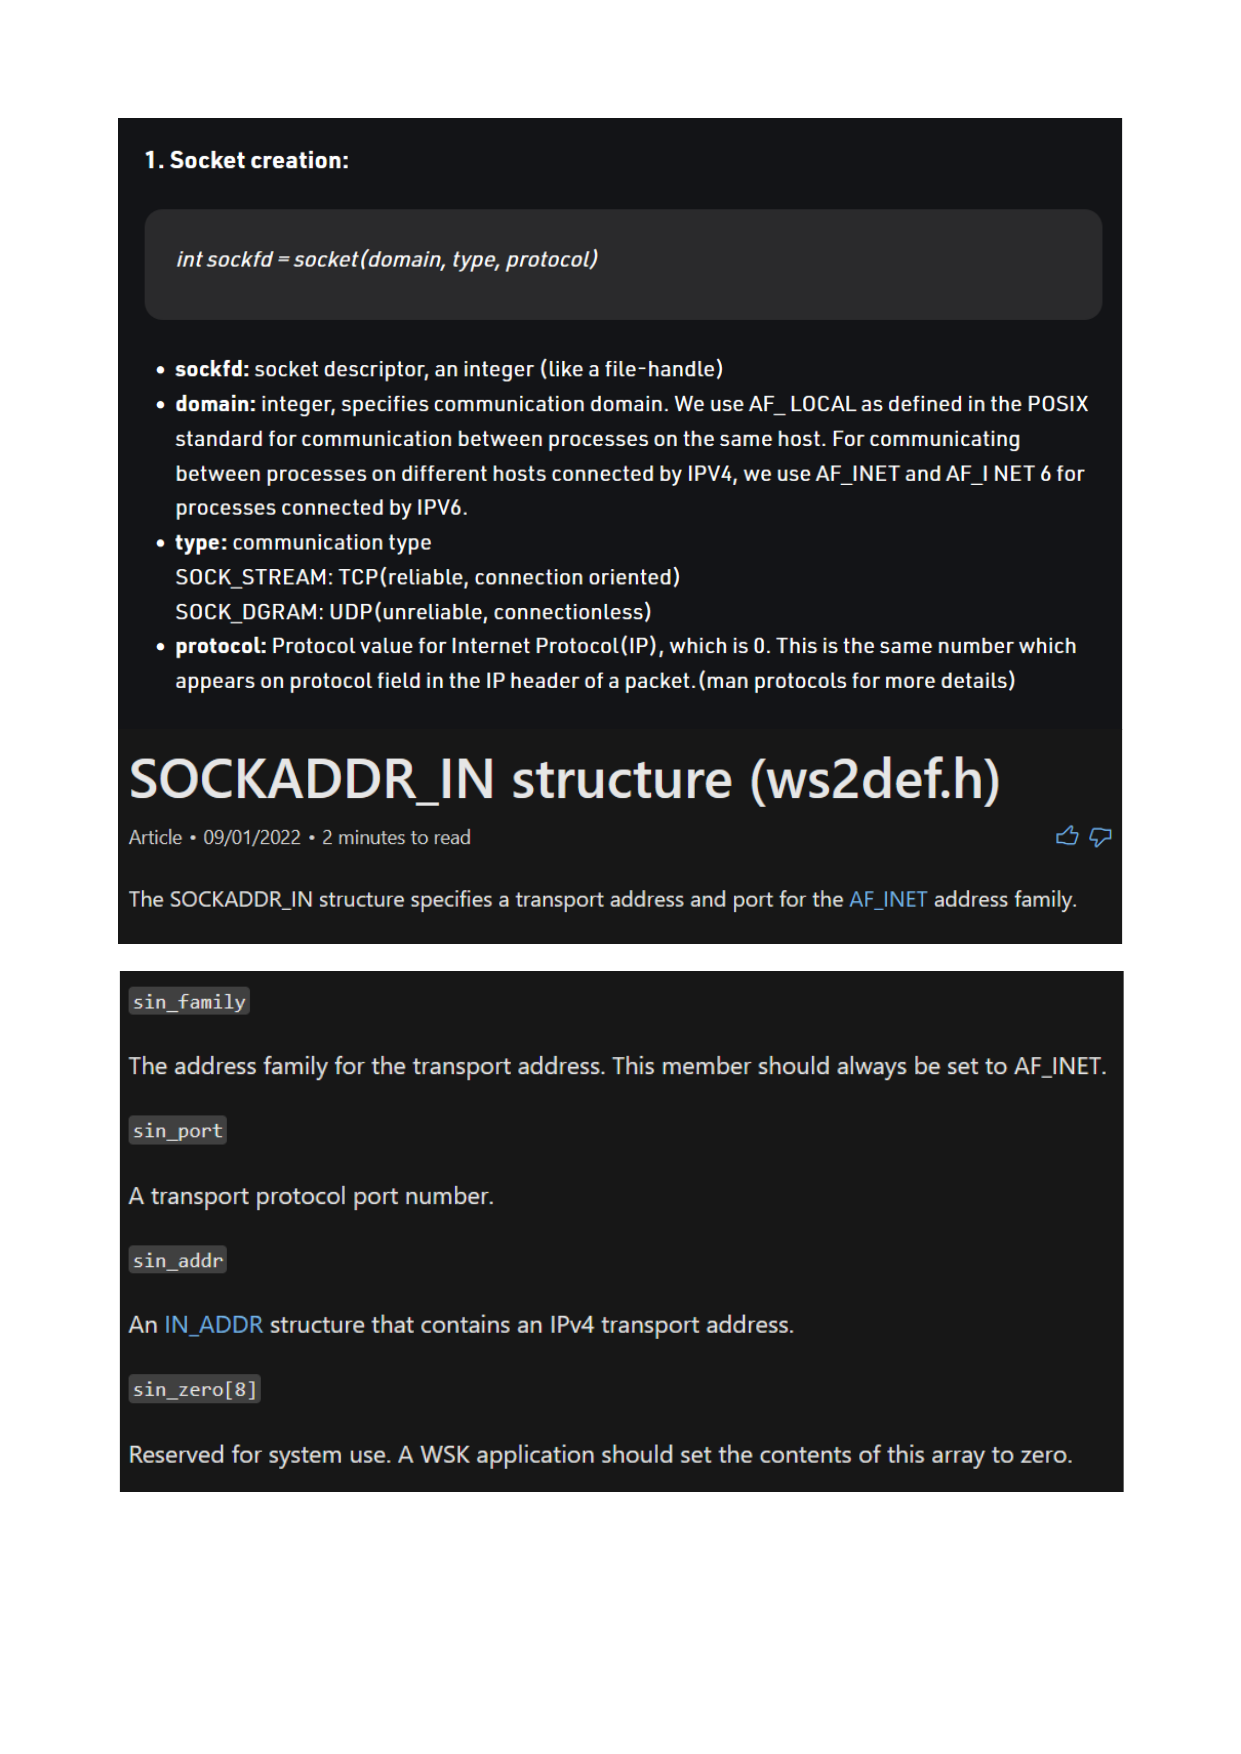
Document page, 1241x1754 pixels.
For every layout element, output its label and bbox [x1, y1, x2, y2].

picture [119, 971, 1124, 1492]
picture [118, 118, 1123, 944]
